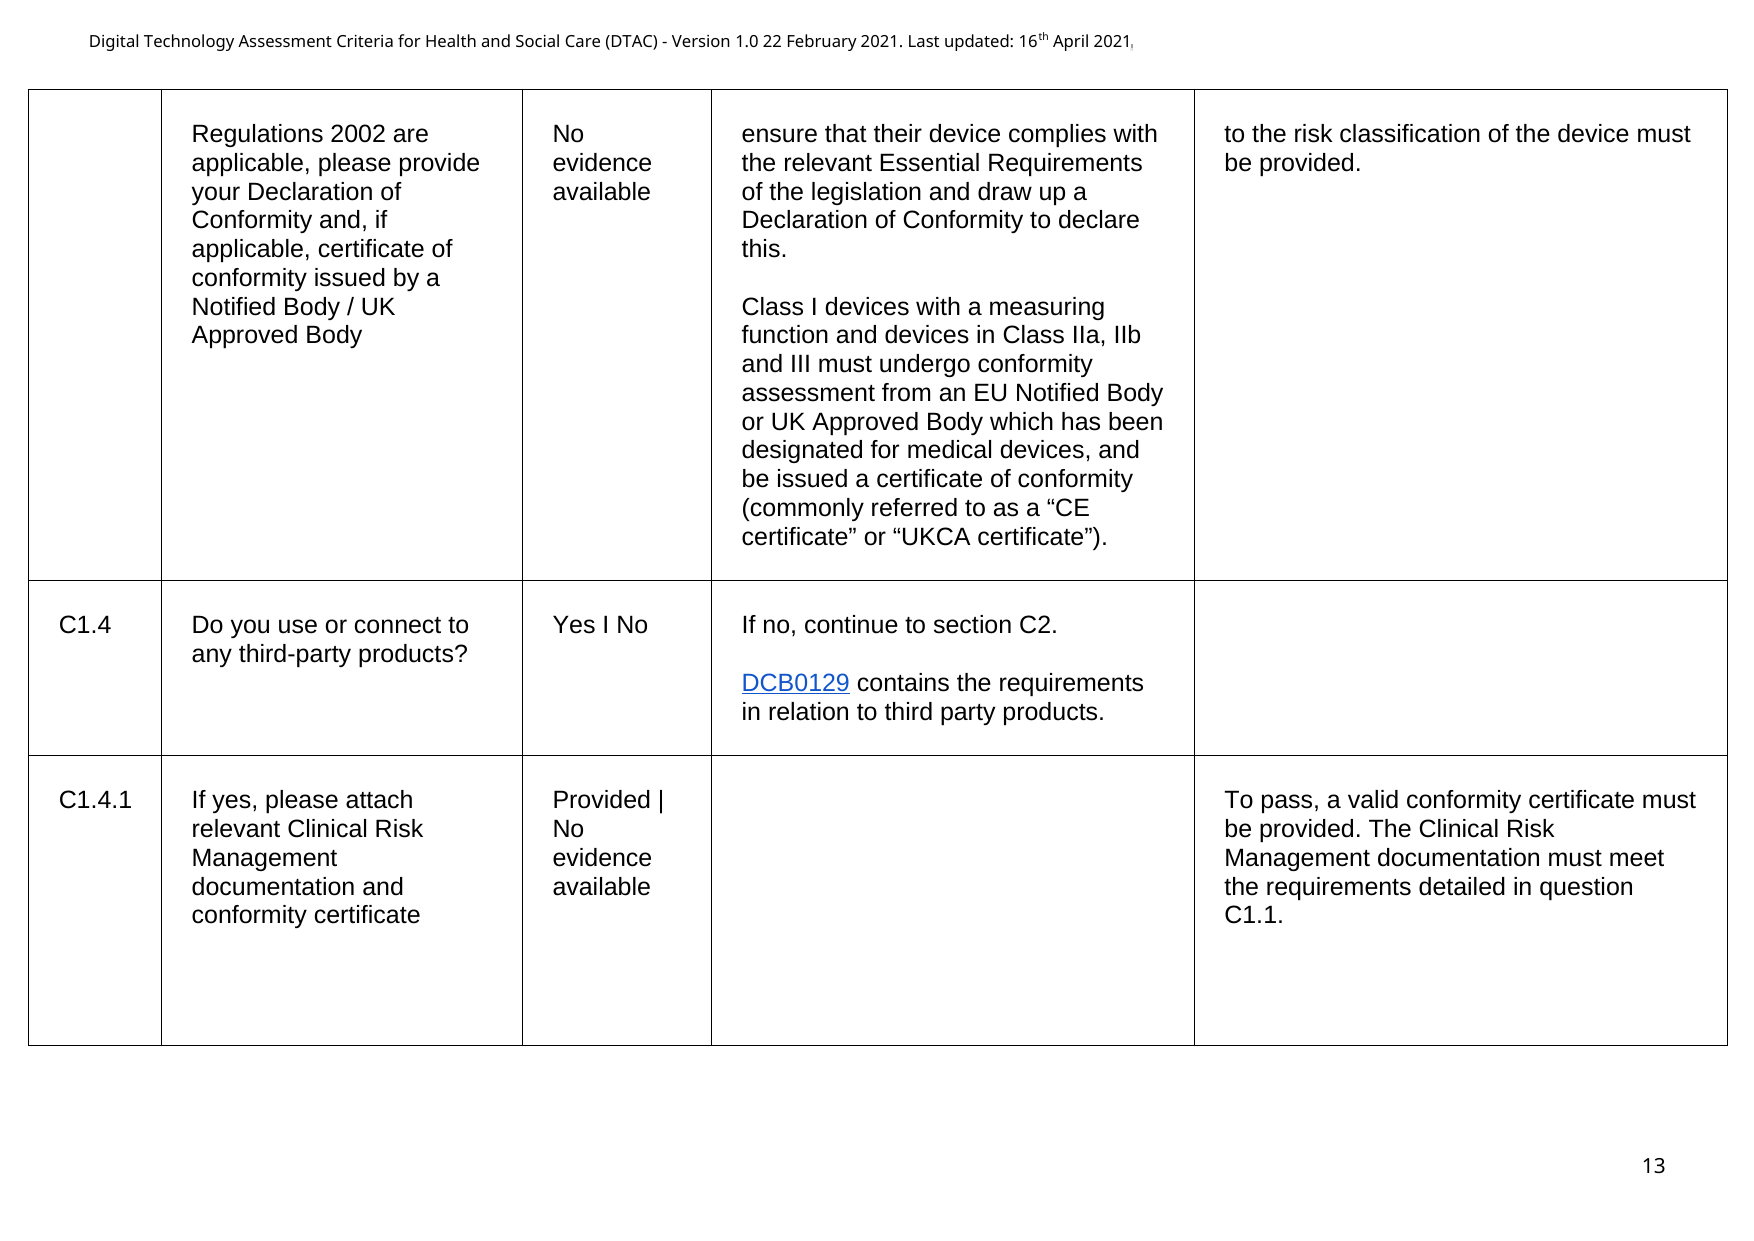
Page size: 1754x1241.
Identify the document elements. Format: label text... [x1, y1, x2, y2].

table_cell [1195, 581, 1727, 755]
table_cell Do you use or connect to any third-party products? [162, 581, 522, 755]
table_cell ensure that their device complies with the relevant Essential Requirements of the legislation and draw up a Declaration of Conformity to declare this. Class I devices with a measuring function and devices in Class IIa, IIb and III must undergo conformity assessment from an EU Notified Body or UK Approved Body which has been designated for medical devices, and be issued a certificate of conformity (commonly referred to as a “CE certificate” or “UKCA certificate”). [712, 90, 1194, 580]
table_cell C1.4.1 [29, 756, 161, 1045]
table_cell [29, 90, 161, 580]
table_cell Regulations 2002 are applicable, please provide your Declaration of Conformity and, if applicable, certificate of conformity issued by a Notified Body / UK Approved Body [162, 90, 522, 580]
table_cell Yes I No [523, 581, 711, 755]
table_cell [712, 756, 1194, 1045]
table_cell C1.4 [29, 581, 161, 755]
table_cell No evidence available [523, 90, 711, 580]
table_cell If no, continue to section C2. DCB0129 contains the requirements in relation to third party products. [712, 581, 1194, 755]
table_cell If yes, please attach relevant Clinical Risk Management documentation and conformity certificate [162, 756, 522, 1045]
table_cell to the risk classification of the device must be provided. [1195, 90, 1727, 580]
table_cell Provided | No evidence available [523, 756, 711, 1045]
table_cell To pass, a valid conformity certificate must be provided. The Clinical Risk Management documentation must meet the requirements detailed in question C1.1. [1195, 756, 1727, 1045]
